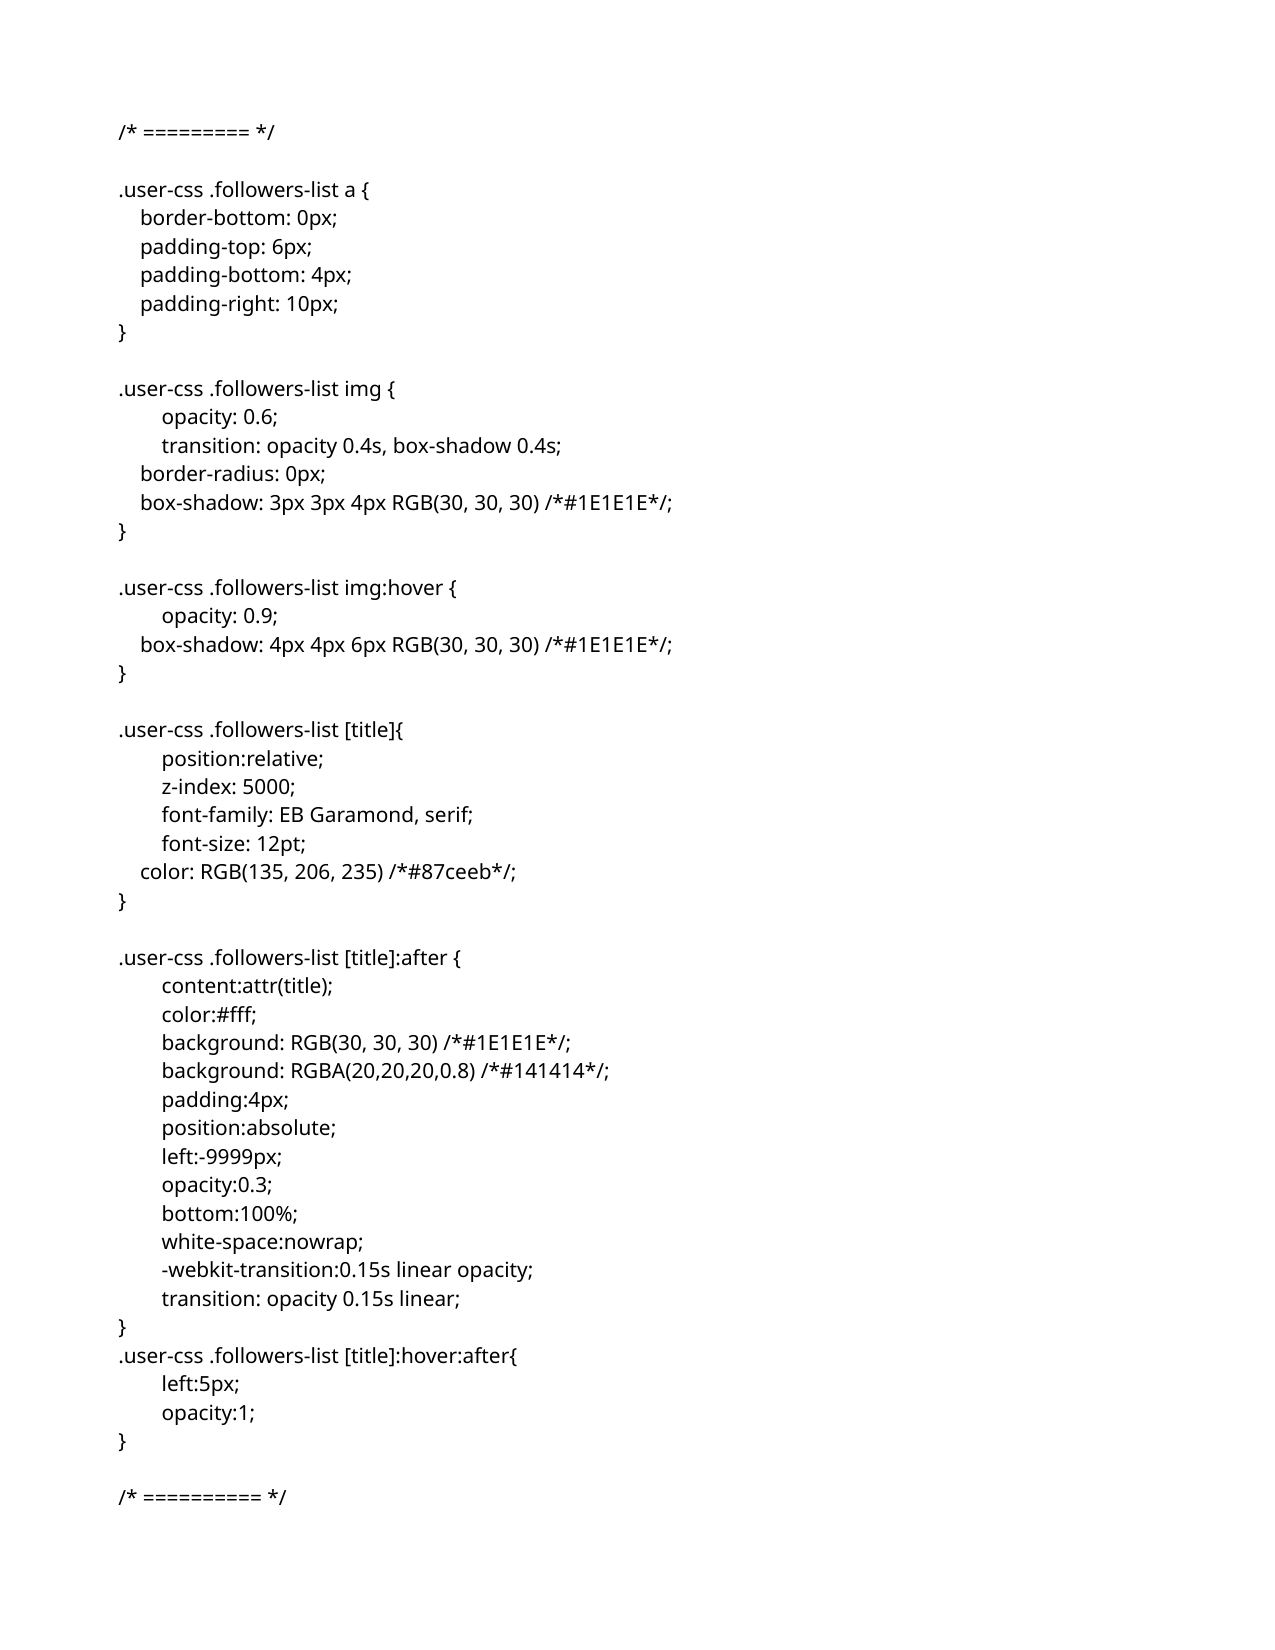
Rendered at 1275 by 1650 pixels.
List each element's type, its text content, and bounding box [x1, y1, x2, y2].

text .user-css .followers-list [title]:hover:after{ [118, 1341, 1157, 1369]
text .user-css .followers-list img { [118, 374, 1157, 402]
text left:5px; [118, 1369, 1157, 1398]
text } [118, 658, 1157, 687]
text } [118, 886, 1157, 914]
text opacity:1; [118, 1398, 1157, 1426]
text position:relative; [118, 744, 1157, 772]
text /* ========== */ [118, 1483, 1157, 1512]
text .user-css .followers-list a { [118, 175, 1157, 203]
text opacity: 0.6; [118, 402, 1157, 431]
text padding-right: 10px; [118, 289, 1157, 317]
text box-shadow: 4px 4px 6px RGB(30, 30, 30) /*#1E1E1E*/; [118, 630, 1157, 658]
text opacity: 0.9; [118, 602, 1157, 630]
text .user-css .followers-list [title]{ [118, 715, 1157, 744]
text .user-css .followers-list [title]:after { [118, 943, 1157, 971]
text } [118, 317, 1157, 346]
text /* ========= */ [118, 118, 1157, 147]
text } [118, 516, 1157, 545]
text font-size: 12pt; [118, 829, 1157, 857]
text font-family: EB Garamond, serif; [118, 801, 1157, 829]
text content:attr(title); [118, 971, 1157, 1000]
text padding-top: 6px; [118, 232, 1157, 260]
text .user-css .followers-list img:hover { [118, 573, 1157, 602]
text transition: opacity 0.4s, box-shadow 0.4s; [118, 431, 1157, 459]
text box-shadow: 3px 3px 4px RGB(30, 30, 30) /*#1E1E1E*/; [118, 488, 1157, 516]
text transition: opacity 0.15s linear; [118, 1284, 1157, 1312]
text border-radius: 0px; [118, 459, 1157, 488]
text color:#fff; [118, 1000, 1157, 1028]
text position:absolute; [118, 1113, 1157, 1142]
text color: RGB(135, 206, 235) /*#87ceeb*/; [118, 857, 1157, 886]
text } [118, 1426, 1157, 1455]
text z-index: 5000; [118, 772, 1157, 801]
text padding-bottom: 4px; [118, 260, 1157, 289]
text } [118, 1312, 1157, 1341]
text -webkit-transition:0.15s linear opacity; [118, 1256, 1157, 1284]
text background: RGBA(20,20,20,0.8) /*#141414*/; [118, 1057, 1157, 1085]
text padding:4px; [118, 1085, 1157, 1113]
text left:-9999px; [118, 1142, 1157, 1170]
text opacity:0.3; [118, 1170, 1157, 1199]
text white-space:nowrap; [118, 1227, 1157, 1256]
text background: RGB(30, 30, 30) /*#1E1E1E*/; [118, 1028, 1157, 1057]
text border-bottom: 0px; [118, 203, 1157, 232]
text bottom:100%; [118, 1199, 1157, 1227]
